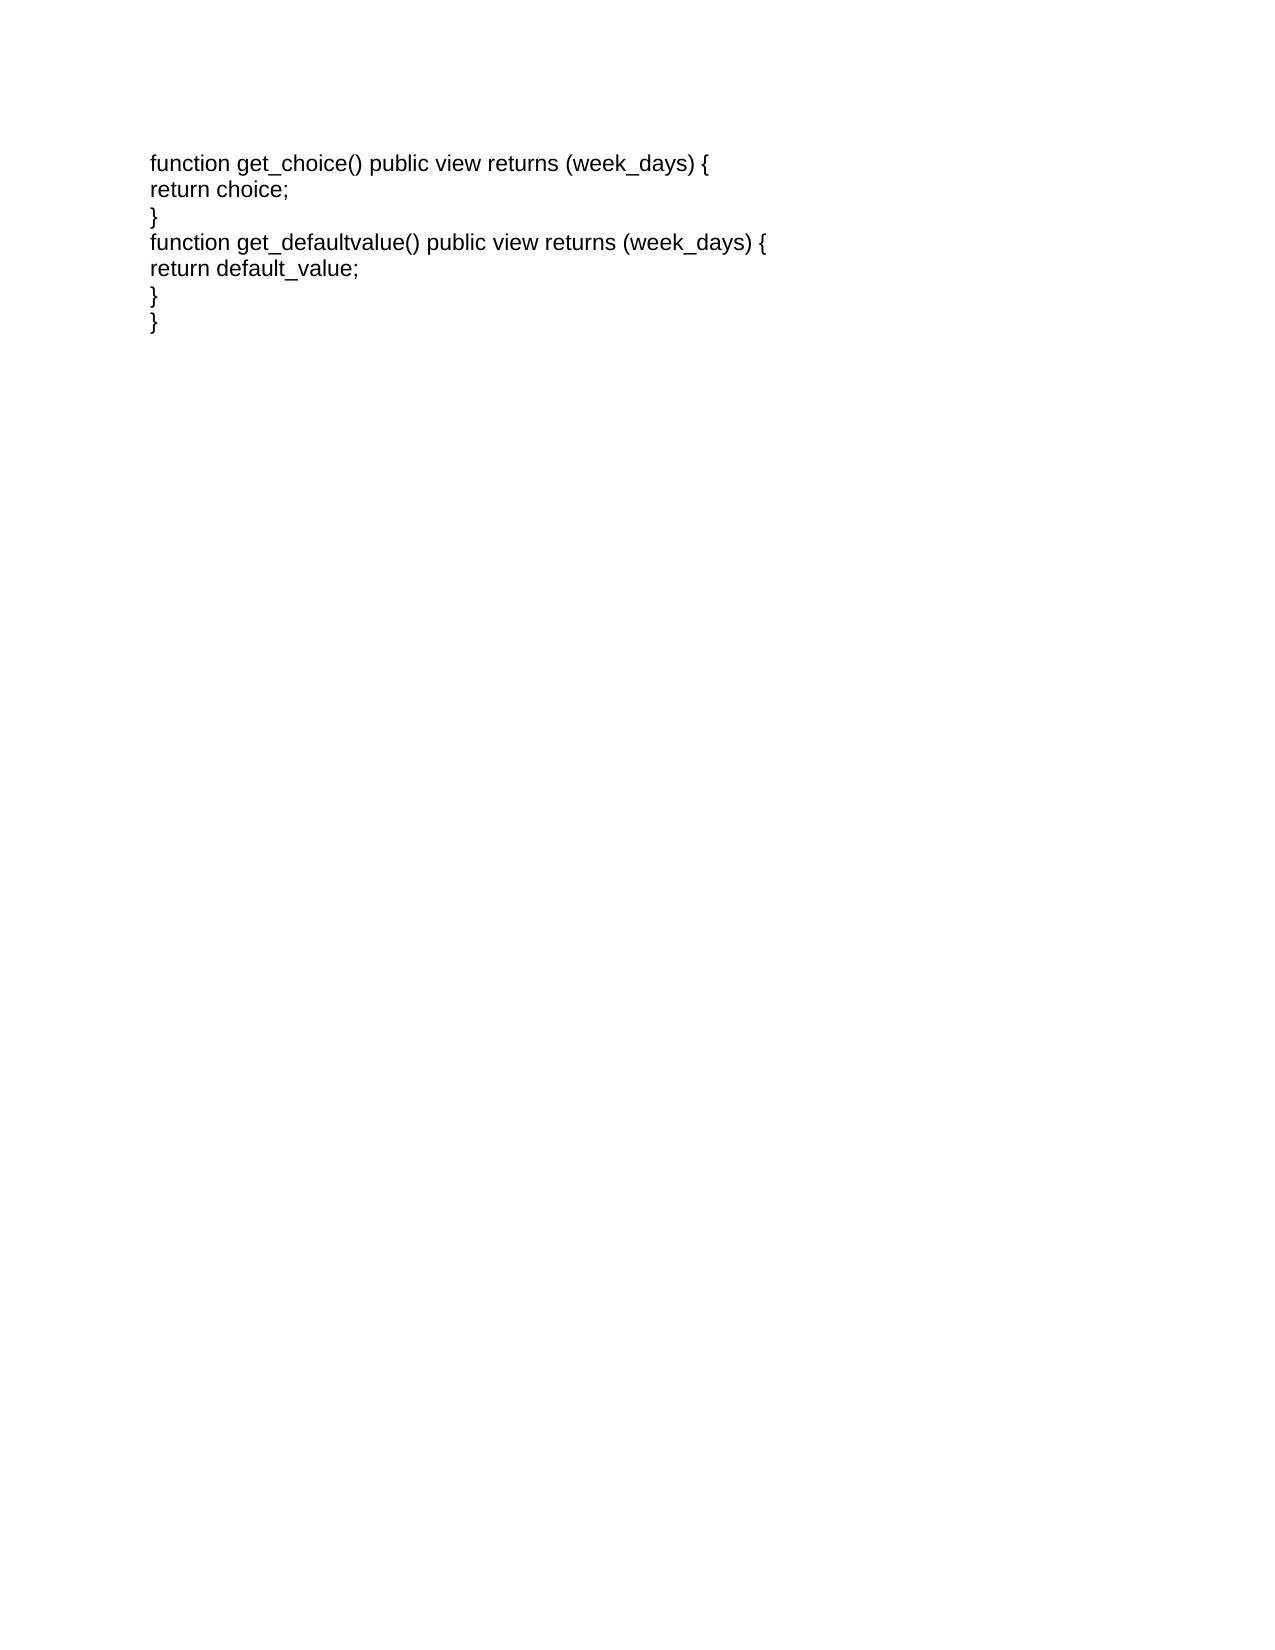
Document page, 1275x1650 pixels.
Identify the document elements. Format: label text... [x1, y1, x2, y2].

text function get_choice() public view returns (week_days) { [150, 150, 1125, 176]
text return choice; [150, 176, 1125, 203]
text return default_value; [150, 255, 1125, 282]
text } [150, 203, 1125, 229]
text function get_defaultvalue() public view returns (week_days) { [150, 229, 1125, 255]
text } [150, 308, 1125, 334]
text } [150, 282, 1125, 308]
